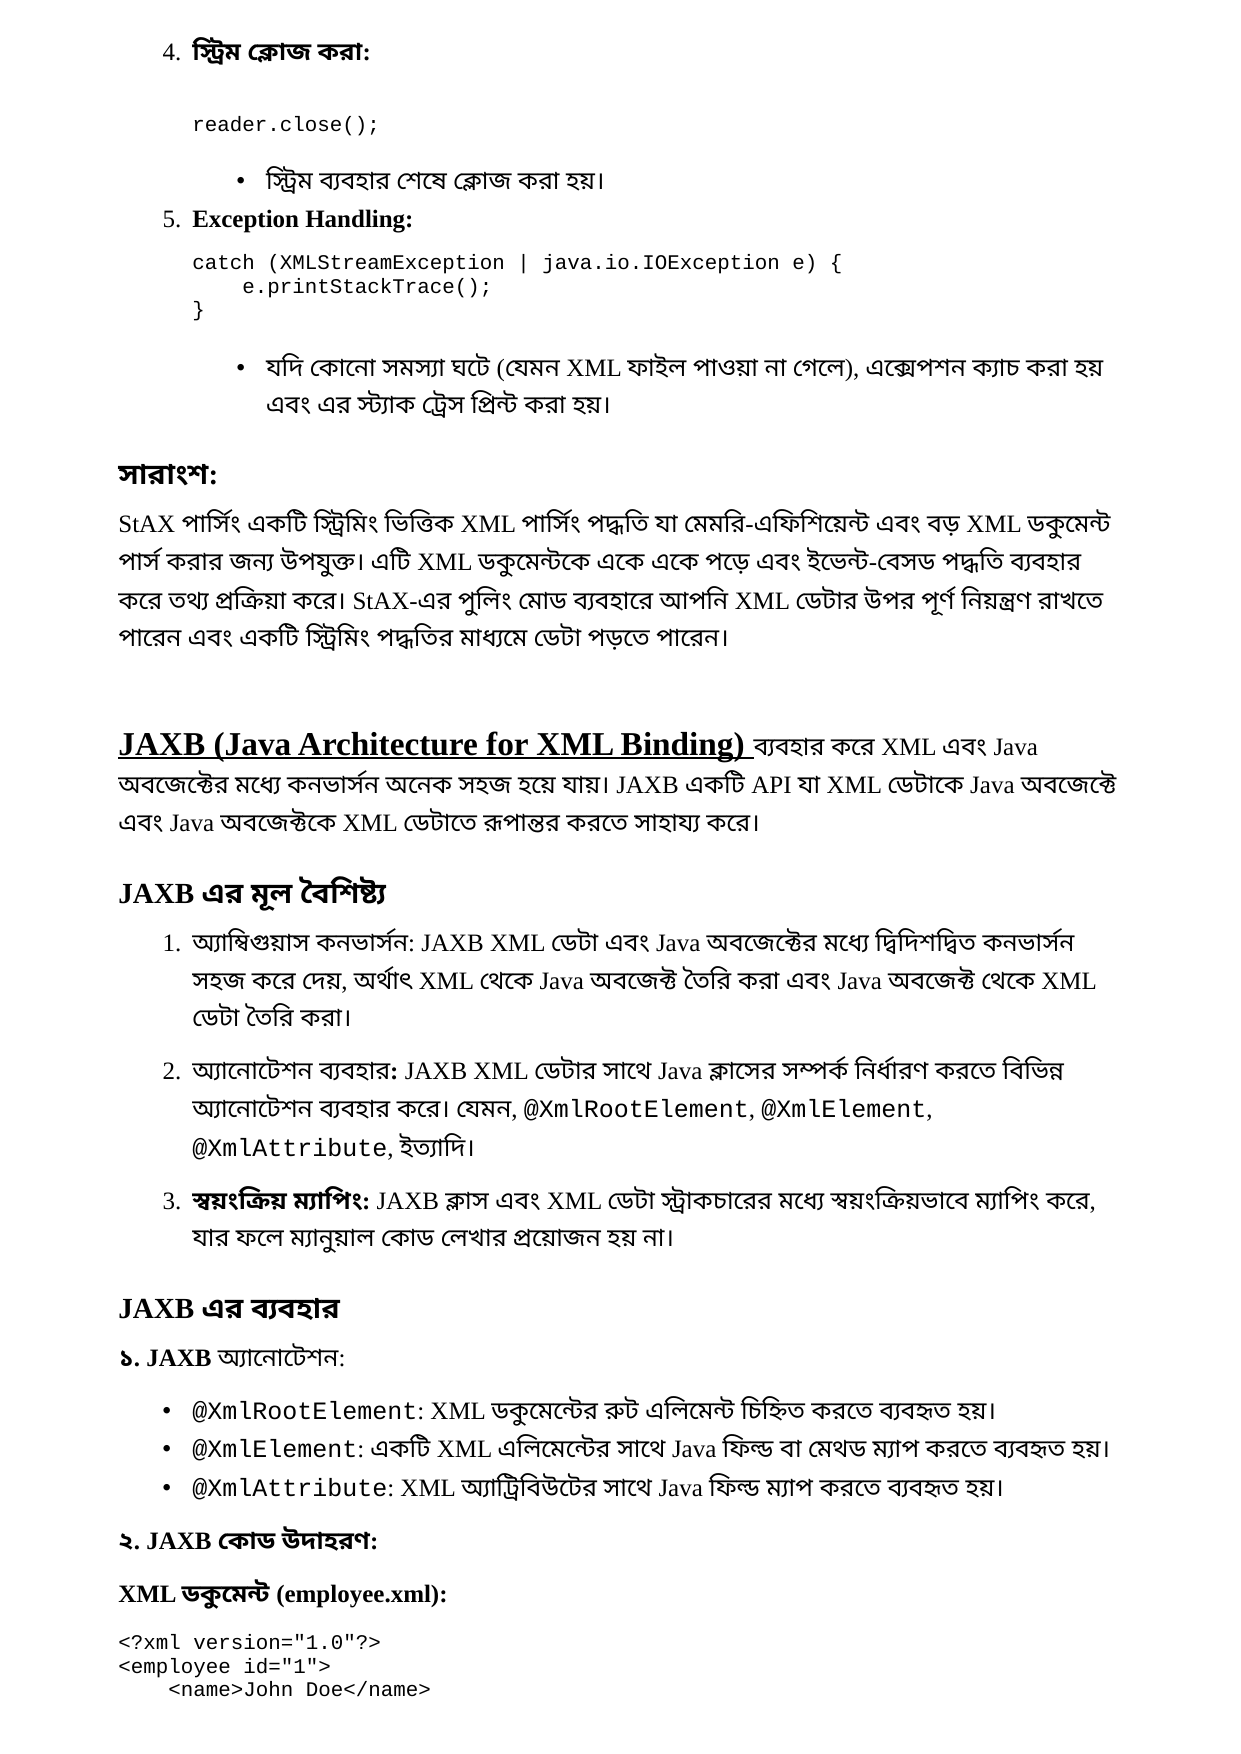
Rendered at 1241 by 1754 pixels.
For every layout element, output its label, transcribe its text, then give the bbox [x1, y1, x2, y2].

list @XmlRootElement: XML ডকুমেন্টের রুট এলিমেন্ট চিহ্নিত করতে ব্যবহৃত হয়। [162, 1396, 1122, 1429]
text ১. JAXB অ্যানোটেশন: [118, 1343, 1122, 1376]
text XML ডকুমেন্ট (employee.xml): [118, 1579, 1122, 1613]
text <?xml version="1.0"?> [118, 1632, 1122, 1656]
list স্ট্রিম ব্যবহার শেষে ক্লোজ করা হয়। [236, 167, 1122, 200]
subtitle সারাংশ: [118, 457, 1122, 497]
text <employee id="1"> [118, 1656, 1122, 1679]
list @XmlAttribute: XML অ্যাট্রিবিউটের সাথে Java ফিল্ড ম্যাপ করতে ব্যবহৃত হয়। [162, 1473, 1122, 1506]
subtitle JAXB এর ব্যবহার [118, 1291, 1122, 1330]
list reader.close(); [162, 114, 1122, 138]
text JAXB (Java Architecture for XML Binding) ব্যবহার করে XML এবং Java অবজেক্টের মধ্যে কনভার্সন অনেক সহজ হয়ে যায়। JAXB একটি API যা XML ডেটাকে Java অবজেক্টে এবং Java অবজেক্টকে XML ডেটাতে রূপান্তর করতে সাহায্য করে। [118, 724, 1122, 842]
text <name>John Doe</name> [118, 1679, 1122, 1703]
subtitle JAXB এর মূল বৈশিষ্ট্য [118, 876, 1122, 915]
text StAX পার্সিং একটি স্ট্রিমিং ভিত্তিক XML পার্সিং পদ্ধতি যা মেমরি-এফিশিয়েন্ট এবং বড় XML ডকুমেন্ট পার্স করার জন্য উপযুক্ত। এটি XML ডকুমেন্টকে একে একে পড়ে এবং ইভেন্ট-বেসড পদ্ধতি ব্যবহার করে তথ্য প্রক্রিয়া করে। StAX-এর পুলিং মোড ব্যবহারে আপনি XML ডেটার উপর পূর্ণ নিয়ন্ত্রণ রাখতে পারেন এবং একটি স্ট্রিমিং পদ্ধতির মাধ্যমে ডেটা পড়তে পারেন। [118, 509, 1122, 657]
list স্ট্রিম ক্লোজ করা: [162, 37, 1122, 71]
list catch (XMLStreamException | java.io.IOException e) { [162, 252, 1122, 276]
text ২. JAXB কোড উদাহরণ: [118, 1526, 1122, 1559]
list @XmlElement: একটি XML এলিমেন্টের সাথে Java ফিল্ড বা মেথড ম্যাপ করতে ব্যবহৃত হয়। [162, 1434, 1122, 1468]
list অ্যাম্বিগুয়াস কনভার্সন: JAXB XML ডেটা এবং Java অবজেক্টের মধ্যে দ্বিদিশদ্বিত কনভার্সন সহজ করে দেয়, অর্থাৎ XML থেকে Java অবজেক্ট তৈরি করা এবং Java অবজেক্ট থেকে XML ডেটা তৈরি করা। [162, 928, 1122, 1037]
list যদি কোনো সমস্যা ঘটে (যেমন XML ফাইল পাওয়া না গেলে), এক্সেপশন ক্যাচ করা হয় এবং এর স্ট্যাক ট্রেস প্রিন্ট করা হয়। [236, 353, 1122, 423]
list e.printStackTrace(); [162, 276, 1122, 299]
list অ্যানোটেশন ব্যবহার: JAXB XML ডেটার সাথে Java ক্লাসের সম্পর্ক নির্ধারণ করতে বিভিন্ন অ্যানোটেশন ব্যবহার করে। যেমন, @XmlRootElement, @XmlElement, @XmlAttribute, ইত্যাদি। [162, 1056, 1122, 1166]
list } [162, 299, 1122, 323]
list স্বয়ংক্রিয় ম্যাপিং: JAXB ক্লাস এবং XML ডেটা স্ট্রাকচারের মধ্যে স্বয়ংক্রিয়ভাবে ম্যাপিং করে, যার ফলে ম্যানুয়াল কোড লেখার প্রয়োজন হয় না। [162, 1186, 1122, 1257]
list Exception Handling: [162, 204, 1122, 233]
